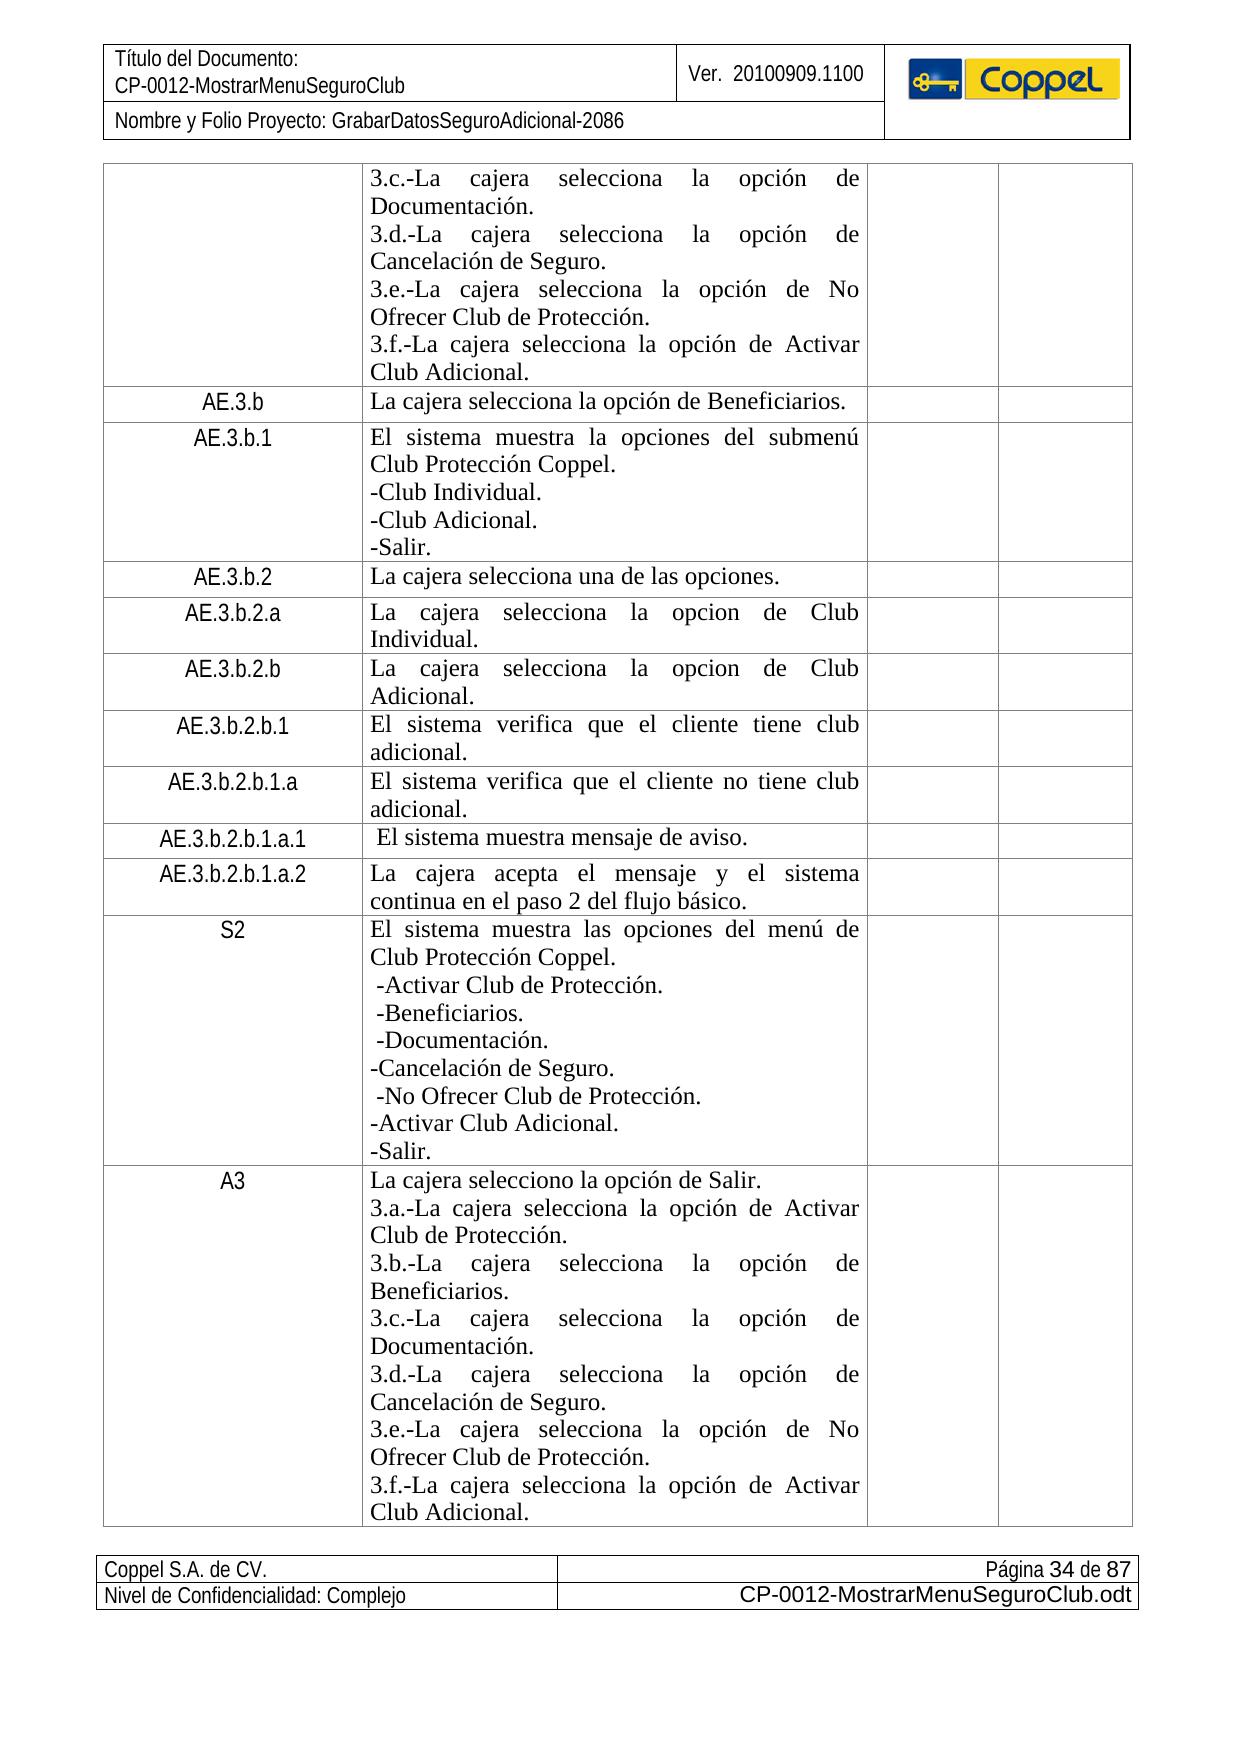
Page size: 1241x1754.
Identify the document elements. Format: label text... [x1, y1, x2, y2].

table_cell [999, 423, 1132, 561]
table_cell El sistema muestra las opciones del menú de Club Protección Coppel. -Activar Club de Protección. -Beneficiarios. -Documentación. -Cancelación de Seguro. -No Ofrecer Club de Protección. -Activar Club Adicional. -Salir. [363, 916, 867, 1165]
table_cell [999, 598, 1132, 653]
table_cell AE.3.b.2.b [104, 654, 362, 709]
table_cell 3.c.-La cajera selecciona la opción de Documentación. 3.d.-La cajera selecciona la opción de Cancelación de Seguro. 3.e.-La cajera selecciona la opción de No Ofrecer Club de Protección. 3.f.-La cajera selecciona la opción de Activar Club Adicional. [363, 164, 867, 386]
table_cell [868, 598, 998, 653]
table_cell AE.3.b.2.b.1.a [104, 767, 362, 822]
table_cell [999, 916, 1132, 1165]
table_cell La cajera selecciona la opcion de Club Individual. [363, 598, 867, 653]
table_cell [999, 164, 1132, 386]
table_cell [868, 824, 998, 858]
table_cell La cajera selecciono la opción de Salir. 3.a.-La cajera selecciona la opción de Activar Club de Protección. 3.b.-La cajera selecciona la opción de Beneficiarios. 3.c.-La cajera selecciona la opción de Documentación. 3.d.-La cajera selecciona la opción de Cancelación de Seguro. 3.e.-La cajera selecciona la opción de No Ofrecer Club de Protección. 3.f.-La cajera selecciona la opción de Activar Club Adicional. [363, 1166, 867, 1526]
table_cell AE.3.b.2.b.1.a.1 [104, 824, 362, 858]
table_cell El sistema muestra la opciones del submenú Club Protección Coppel. -Club Individual. -Club Adicional. -Salir. [363, 423, 867, 561]
table_cell [999, 387, 1132, 422]
table_cell El sistema muestra mensaje de aviso. [363, 824, 867, 858]
table_cell El sistema verifica que el cliente tiene club adicional. [363, 711, 867, 766]
table_cell La cajera selecciona una de las opciones. [363, 562, 867, 597]
table_cell La cajera selecciona la opcion de Club Adicional. [363, 654, 867, 709]
table_cell [104, 164, 362, 386]
table_cell AE.3.b.2 [104, 562, 362, 597]
table_cell AE.3.b [104, 387, 362, 422]
table_cell S2 [104, 916, 362, 1165]
table_cell [868, 711, 998, 766]
table_cell [868, 562, 998, 597]
table_cell [999, 562, 1132, 597]
table_cell [999, 859, 1132, 914]
table_cell [868, 859, 998, 914]
table_cell AE.3.b.1 [104, 423, 362, 561]
table_cell [868, 423, 998, 561]
table_cell [868, 387, 998, 422]
table_cell [868, 916, 998, 1165]
table_cell La cajera selecciona la opción de Beneficiarios. [363, 387, 867, 422]
table_cell [868, 654, 998, 709]
table_cell La cajera acepta el mensaje y el sistema continua en el paso 2 del flujo básico. [363, 859, 867, 914]
table_cell [999, 1166, 1132, 1526]
table_cell [999, 767, 1132, 822]
table_cell [868, 164, 998, 386]
table_cell AE.3.b.2.b.1.a.2 [104, 859, 362, 914]
table_cell AE.3.b.2.a [104, 598, 362, 653]
table_cell AE.3.b.2.b.1 [104, 711, 362, 766]
table_cell [999, 824, 1132, 858]
table_cell [868, 1166, 998, 1526]
table_cell A3 [104, 1166, 362, 1526]
table_cell [868, 767, 998, 822]
table_cell [999, 711, 1132, 766]
table_cell [999, 654, 1132, 709]
table_cell El sistema verifica que el cliente no tiene club adicional. [363, 767, 867, 822]
